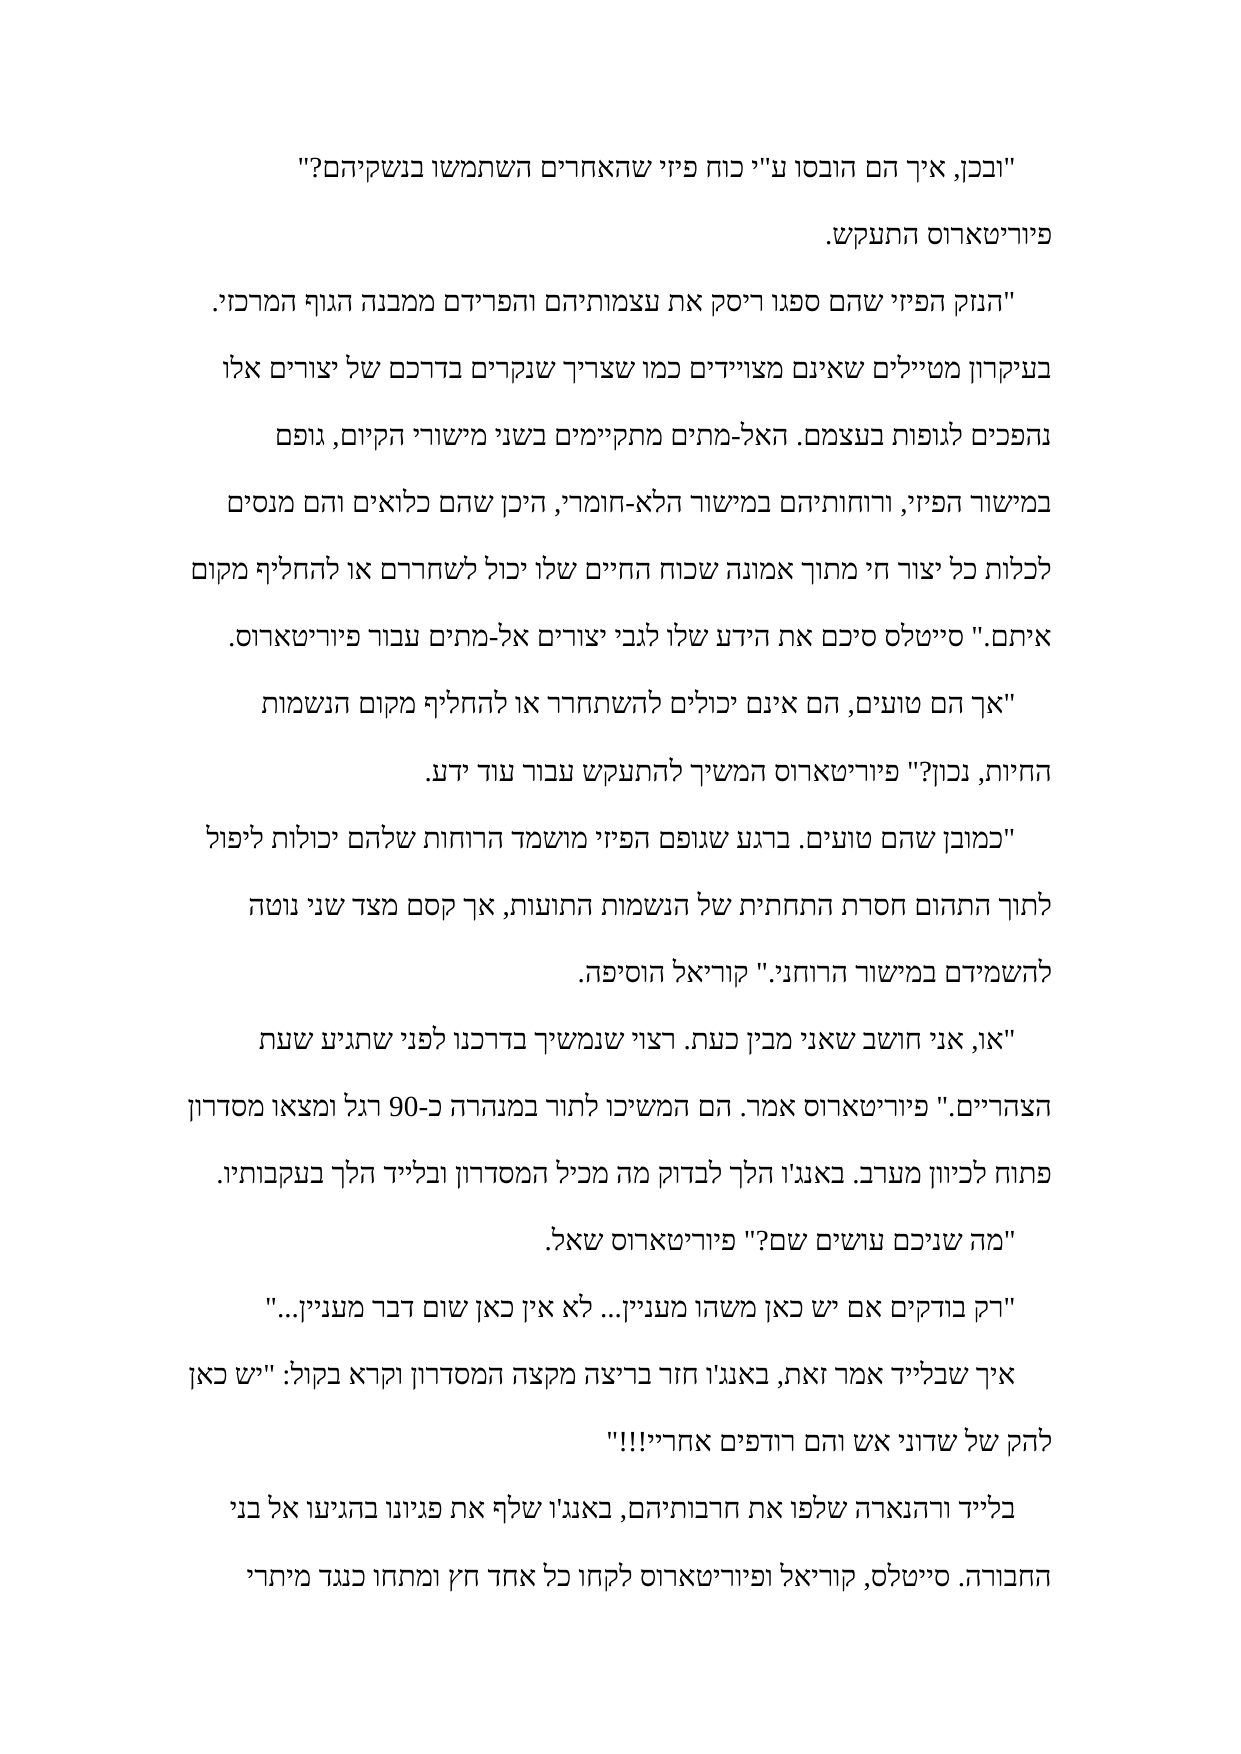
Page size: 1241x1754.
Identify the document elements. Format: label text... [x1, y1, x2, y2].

text "אך הם טועים, הם אינם יכולים להשתחרר או להחליף מקום הנשמות החיות, נכון?" פיוריטארוס המשיך להתעקש עבור עוד ידע. [187, 687, 1053, 787]
text "ובכן, איך הם הובסו ע"י כוח פיזי שהאחרים השתמשו בנשקיהם?" פיוריטארוס התעקש. [187, 150, 1053, 251]
text בלייד ורהנארה שלפו את חרבותיהם, באנג'ו שלף את פגיונו בהגיעו אל בני החבורה. סייטלס, קוריאל ופיוריטארוס לקחו כל אחד חץ ומתחו כנגד מיתרי [187, 1492, 1053, 1592]
text איך שבלייד אמר זאת, באנג'ו חזר בריצה מקצה המסדרון וקרא בקול: "יש כאן להק של שדוני אש והם רודפים אחריי!!!" [187, 1357, 1053, 1458]
text "או, אני חושב שאני מבין כעת. רצוי שנמשיך בדרכנו לפני שתגיע שעת הצהריים." פיוריטארוס אמר. הם המשיכו לתור במנהרה כ-90 רגל ומצאו מסדרון פתוח לכיוון מערב. באנג'ו הלך לבדוק מה מכיל המסדרון ובלייד הלך בעקבותיו. [187, 1022, 1053, 1190]
text "הנזק הפיזי שהם ספגו ריסק את עצמותיהם והפרידם ממבנה הגוף המרכזי. בעיקרון מטיילים שאינם מצויידים כמו שצריך שנקרים בדרכם של יצורים אלו נהפכים לגופות בעצמם. האל-מתים מתקיימים בשני מישורי הקיום, גופם במישור הפיזי, ורוחותיהם במישור הלא-חומרי, היכן שהם כלואים והם מנסים לכלות כל יצור חי מתוך אמונה שכוח החיים שלו יכול לשחררם או להחליף מקום איתם." סייטלס סיכם את הידע שלו לגבי יצורים אל-מתים עבור פיוריטארוס. [187, 284, 1053, 653]
text "רק בודקים אם יש כאן משהו מעניין... לא אין כאן שום דבר מעניין..." [187, 1290, 1053, 1324]
text "כמובן שהם טועים. ברגע שגופם הפיזי מושמד הרוחות שלהם יכולות ליפול לתוך התהום חסרת התחתית של הנשמות התועות, אך קסם מצד שני נוטה להשמידם במישור הרוחני." קוריאל הוסיפה. [187, 821, 1053, 988]
text "מה שניכם עושים שם?" פיוריטארוס שאל. [187, 1223, 1053, 1257]
